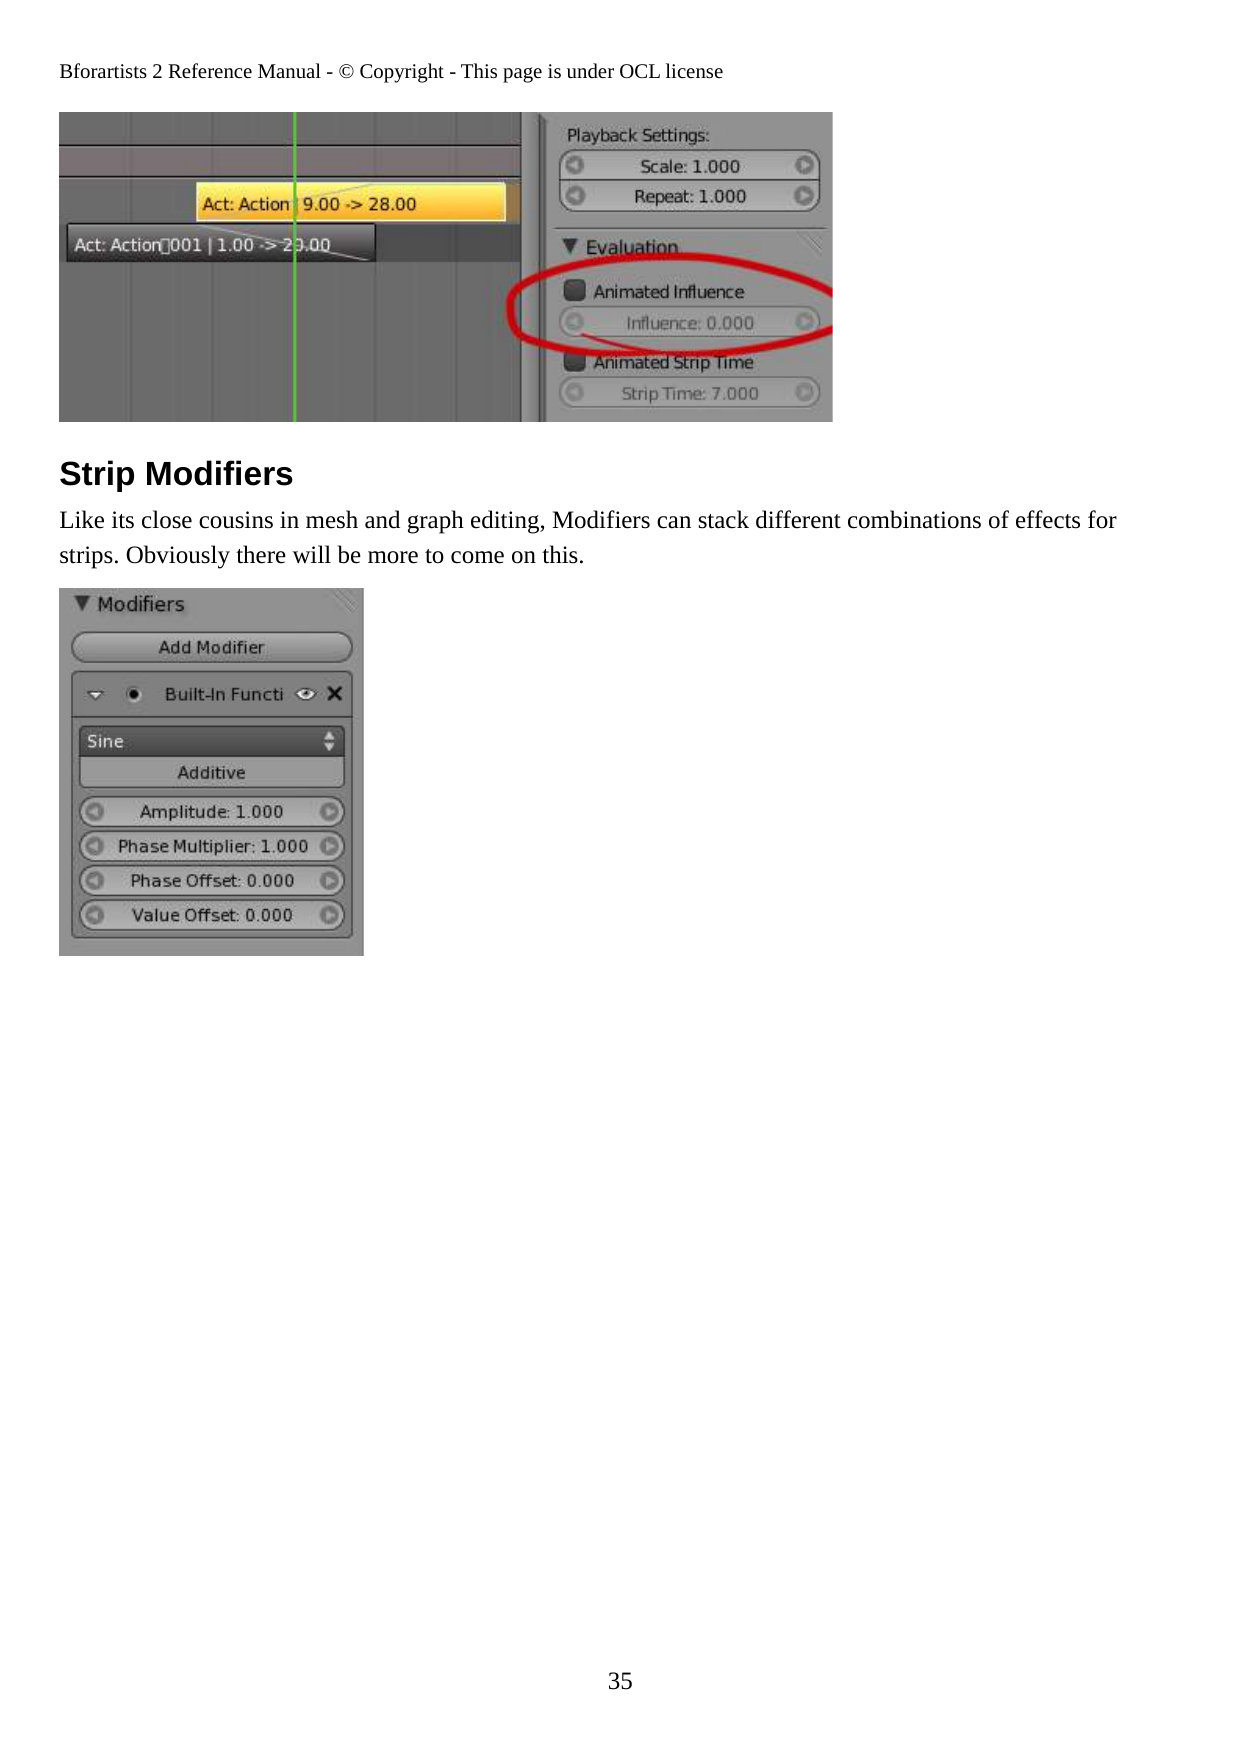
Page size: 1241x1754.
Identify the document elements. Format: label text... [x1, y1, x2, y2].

subtitle Strip Modifiers [59, 454, 1181, 493]
picture [59, 112, 833, 422]
text Like its close cousins in mesh and graph editing, Modifiers can stack different combinations of effects for strips. Obviously there will be more to come on this. [59, 505, 1181, 568]
picture [59, 588, 364, 956]
